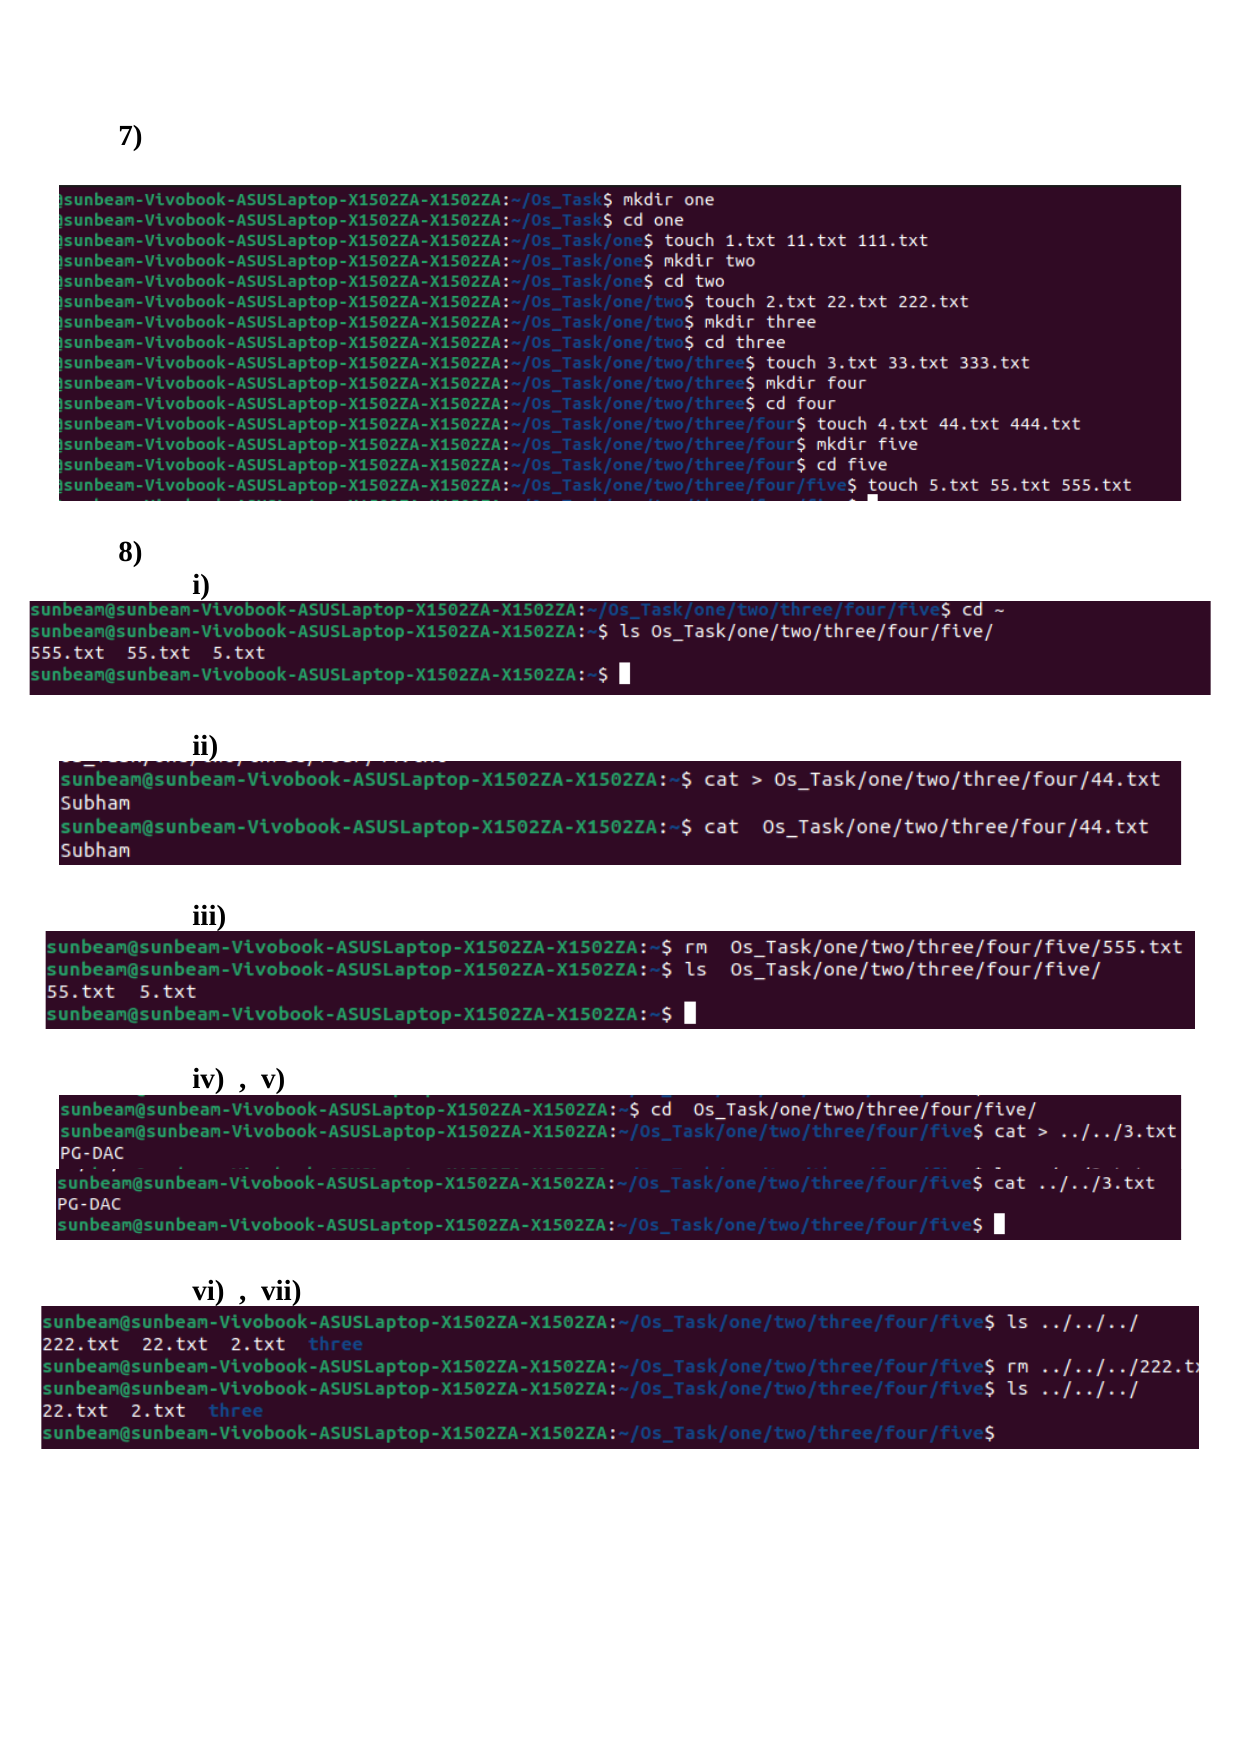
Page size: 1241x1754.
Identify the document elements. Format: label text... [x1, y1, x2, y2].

picture [45, 931, 1195, 1029]
picture [56, 1095, 1182, 1240]
text i) [118, 567, 1122, 601]
picture [59, 761, 1182, 865]
picture [59, 185, 1182, 501]
text vi) , vii) [118, 1240, 1122, 1306]
text iv) , v) [118, 1029, 1122, 1095]
text ii) [118, 695, 1122, 761]
picture [29, 601, 1211, 695]
text iii) [118, 865, 1122, 931]
picture [41, 1306, 1199, 1449]
text 7) [118, 118, 1122, 152]
text 8) [118, 501, 1122, 567]
